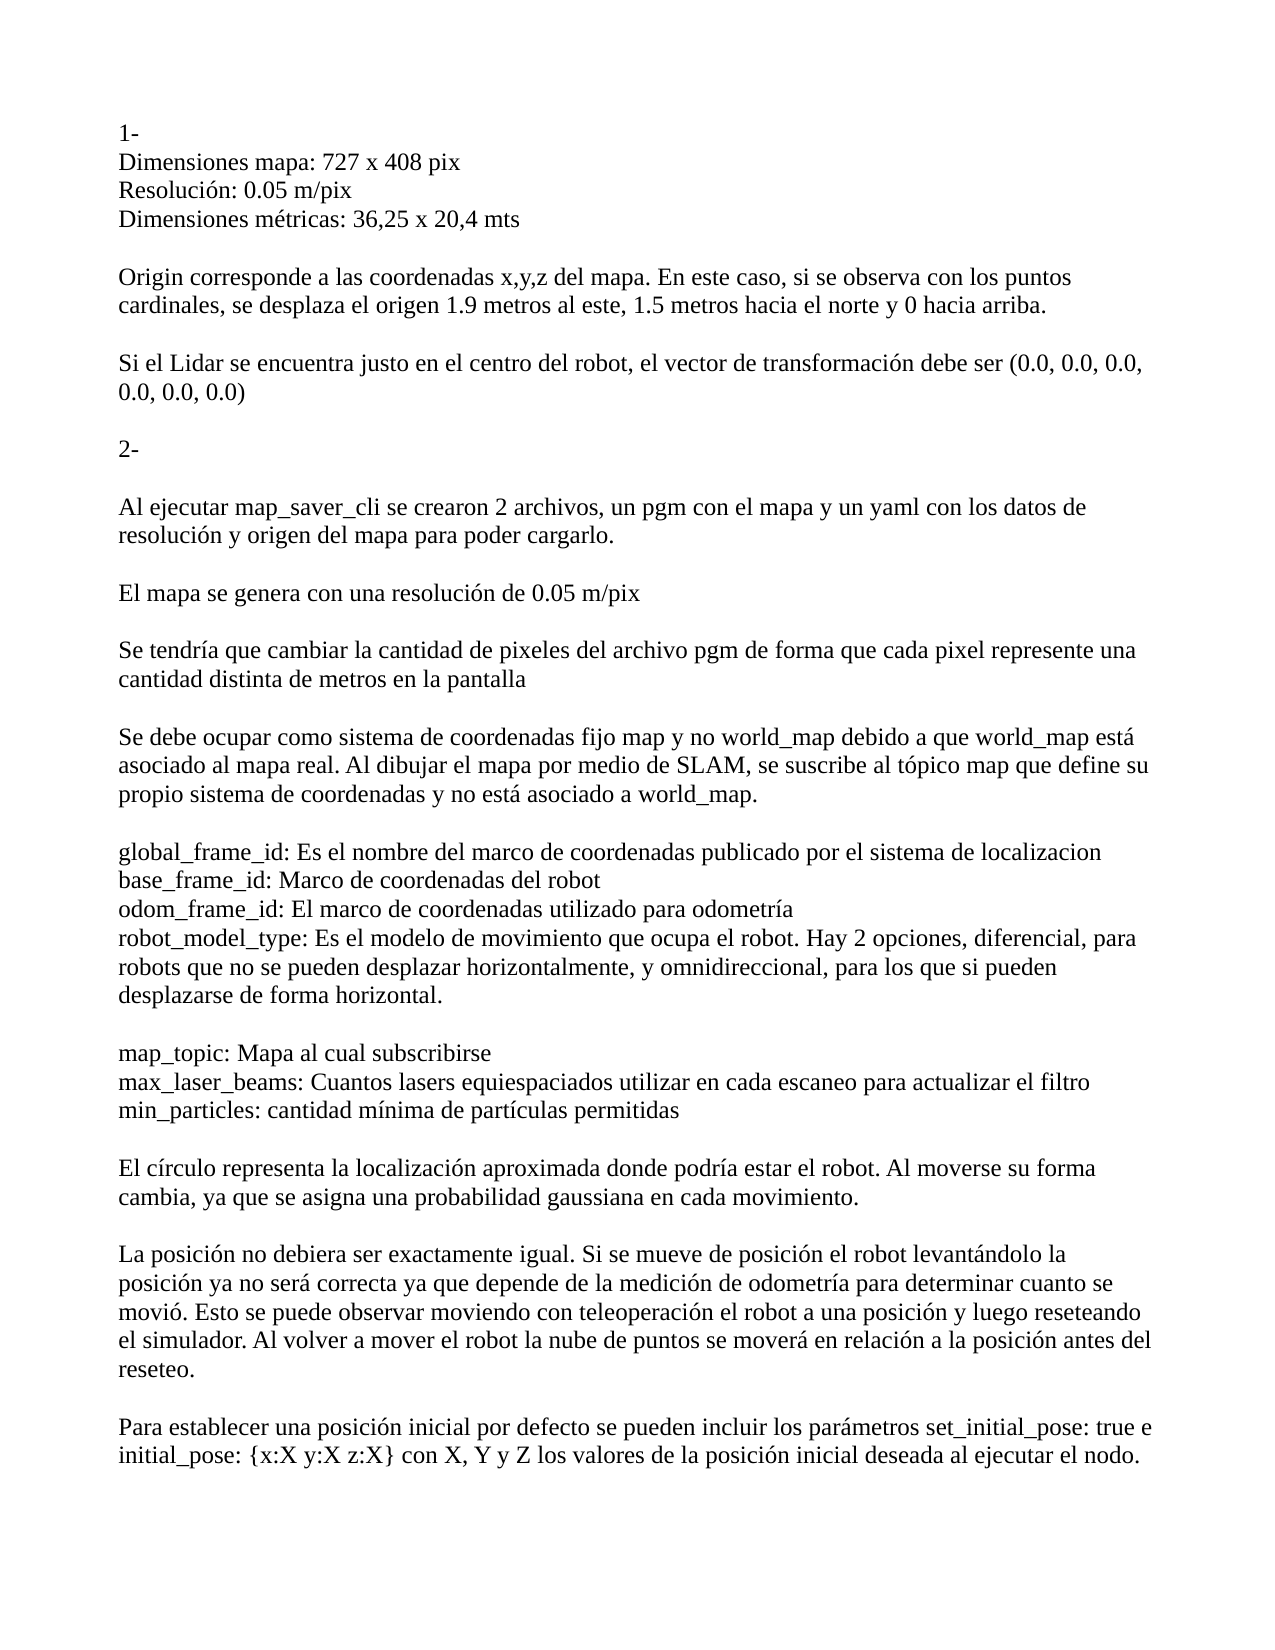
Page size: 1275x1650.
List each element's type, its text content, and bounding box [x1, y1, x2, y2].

text El mapa se genera con una resolución de 0.05 m/pix [118, 578, 1157, 607]
text Si el Lidar se encuentra justo en el centro del robot, el vector de transformación debe ser (0.0, 0.0, 0.0, 0.0, 0.0, 0.0) [118, 348, 1157, 406]
text Se debe ocupar como sistema de coordenadas fijo map y no world_map debido a que world_map está asociado al mapa real. Al dibujar el mapa por medio de SLAM, se suscribe al tópico map que define su propio sistema de coordenadas y no está asociado a world_map. [118, 722, 1157, 808]
text Se tendría que cambiar la cantidad de pixeles del archivo pgm de forma que cada pixel represente una cantidad distinta de metros en la pantalla [118, 636, 1157, 693]
text Para establecer una posición inicial por defecto se pueden incluir los parámetros set_initial_pose: true e initial_pose: {x:X y:X z:X} con X, Y y Z los valores de la posición inicial deseada al ejecutar el nodo. [118, 1412, 1157, 1469]
text El círculo representa la localización aproximada donde podría estar el robot. Al moverse su forma cambia, ya que se asigna una probabilidad gaussiana en cada movimiento. [118, 1153, 1157, 1211]
text min_particles: cantidad mínima de partículas permitidas [118, 1096, 1157, 1124]
text map_topic: Mapa al cual subscribirse [118, 1038, 1157, 1067]
text robot_model_type: Es el modelo de movimiento que ocupa el robot. Hay 2 opciones, diferencial, para robots que no se pueden desplazar horizontalmente, y omnidireccional, para los que si pueden desplazarse de forma horizontal. [118, 923, 1157, 1009]
text 2- [118, 434, 1157, 463]
text base_frame_id: Marco de coordenadas del robot [118, 866, 1157, 894]
text max_laser_beams: Cuantos lasers equiespaciados utilizar en cada escaneo para actualizar el filtro [118, 1067, 1157, 1096]
text 1- [118, 118, 1157, 147]
text Origin corresponde a las coordenadas x,y,z del mapa. En este caso, si se observa con los puntos cardinales, se desplaza el origen 1.9 metros al este, 1.5 metros hacia el norte y 0 hacia arriba. [118, 262, 1157, 319]
text global_frame_id: Es el nombre del marco de coordenadas publicado por el sistema de localizacion [118, 837, 1157, 866]
text Resolución: 0.05 m/pix [118, 176, 1157, 204]
text odom_frame_id: El marco de coordenadas utilizado para odometría [118, 894, 1157, 923]
text La posición no debiera ser exactamente igual. Si se mueve de posición el robot levantándolo la posición ya no será correcta ya que depende de la medición de odometría para determinar cuanto se movió. Esto se puede observar moviendo con teleoperación el robot a una posición y luego reseteando el simulador. Al volver a mover el robot la nube de puntos se moverá en relación a la posición antes del reseteo. [118, 1239, 1157, 1383]
text Dimensiones métricas: 36,25 x 20,4 mts [118, 204, 1157, 233]
text Dimensiones mapa: 727 x 408 pix [118, 147, 1157, 176]
text Al ejecutar map_saver_cli se crearon 2 archivos, un pgm con el mapa y un yaml con los datos de resolución y origen del mapa para poder cargarlo. [118, 492, 1157, 549]
